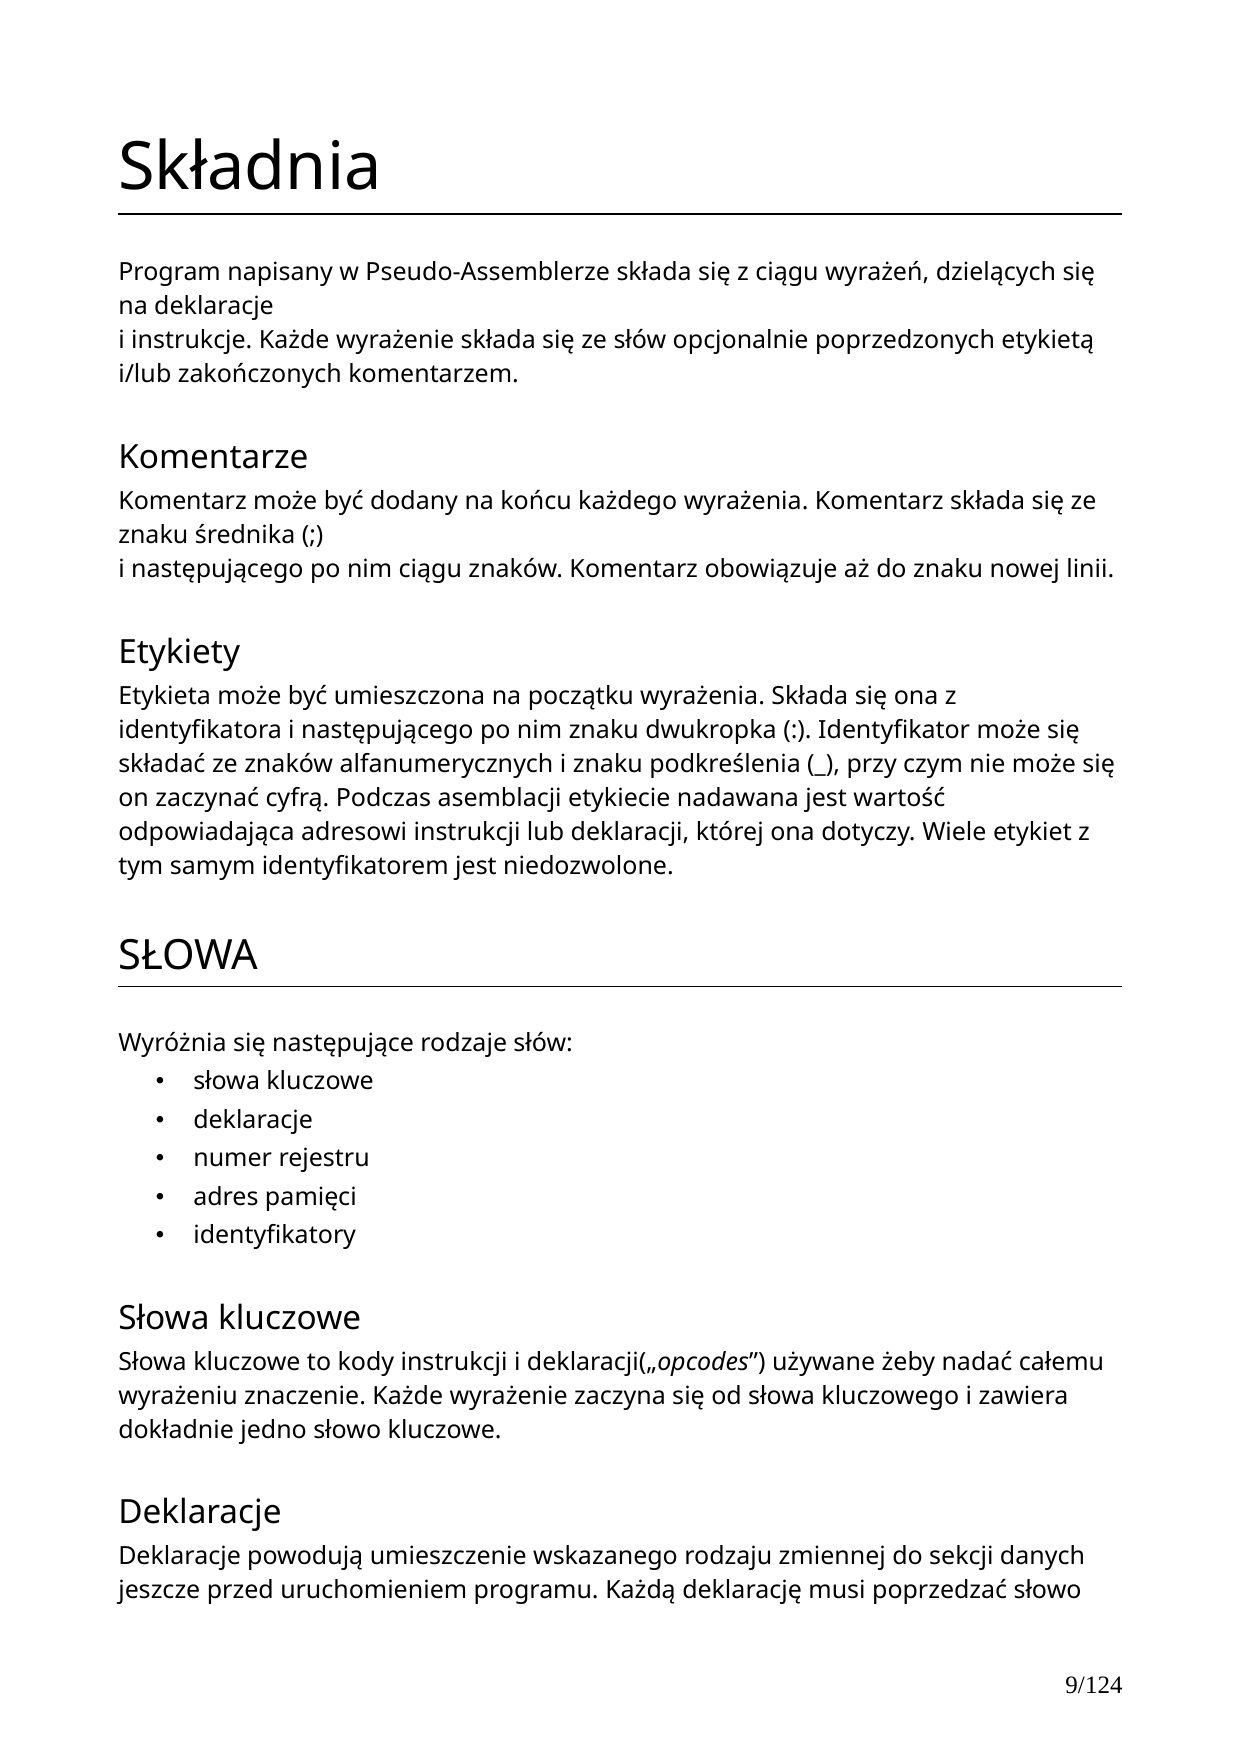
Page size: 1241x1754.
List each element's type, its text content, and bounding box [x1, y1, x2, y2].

list adres pamięci [156, 1178, 1122, 1217]
text Deklaracje powodują umieszczenie wskazanego rodzaju zmiennej do sekcji danych jeszcze przed uruchomieniem programu. Każdą deklarację musi poprzedzać słowo [118, 1538, 1122, 1611]
text SŁOWA [118, 925, 1122, 986]
text Słowa kluczowe to kody instrukcji i deklaracji(„opcodes”) używane żeby nadać całemu wyrażeniu znaczenie. Każde wyrażenie zaczyna się od słowa kluczowego i zawiera dokładnie jedno słowo kluczowe. [118, 1343, 1122, 1450]
text Etykiety [118, 628, 1122, 677]
text Program napisany w Pseudo-Assemblerze składa się z ciągu wyrażeń, dzielących się na deklaracje i instrukcje. Każde wyrażenie składa się ze słów opcjonalnie poprzedzonych etykietą i/lub zakończonych komentarzem. [118, 254, 1122, 394]
text Etykieta może być umieszczona na początku wyrażenia. Składa się ona z identyfikatora i następującego po nim znaku dwukropka (:). Identyfikator może się składać ze znaków alfanumerycznych i znaku podkreślenia (_), przy czym nie może się on zaczynać cyfrą. Podczas asemblacji etykiecie nadawana jest wartość odpowiadająca adresowi instrukcji lub deklaracji, której ona dotyczy. Wiele etykiet z tym samym identyfikatorem jest niedozwolone. [118, 677, 1122, 886]
text Składnia [118, 118, 1122, 213]
list deklaracje [156, 1101, 1122, 1140]
text Komentarz może być dodany na końcu każdego wyrażenia. Komentarz składa się ze znaku średnika (;) i następującego po nim ciągu znaków. Komentarz obowiązuje aż do znaku nowej linii. [118, 483, 1122, 589]
list numer rejestru [156, 1140, 1122, 1178]
text Słowa kluczowe [118, 1293, 1122, 1343]
list identyfikatory [156, 1217, 1122, 1255]
text Komentarze [118, 433, 1122, 483]
text Deklaracje [118, 1488, 1122, 1538]
text Wyróżnia się następujące rodzaje słów: [118, 1024, 1122, 1063]
list słowa kluczowe [156, 1063, 1122, 1101]
